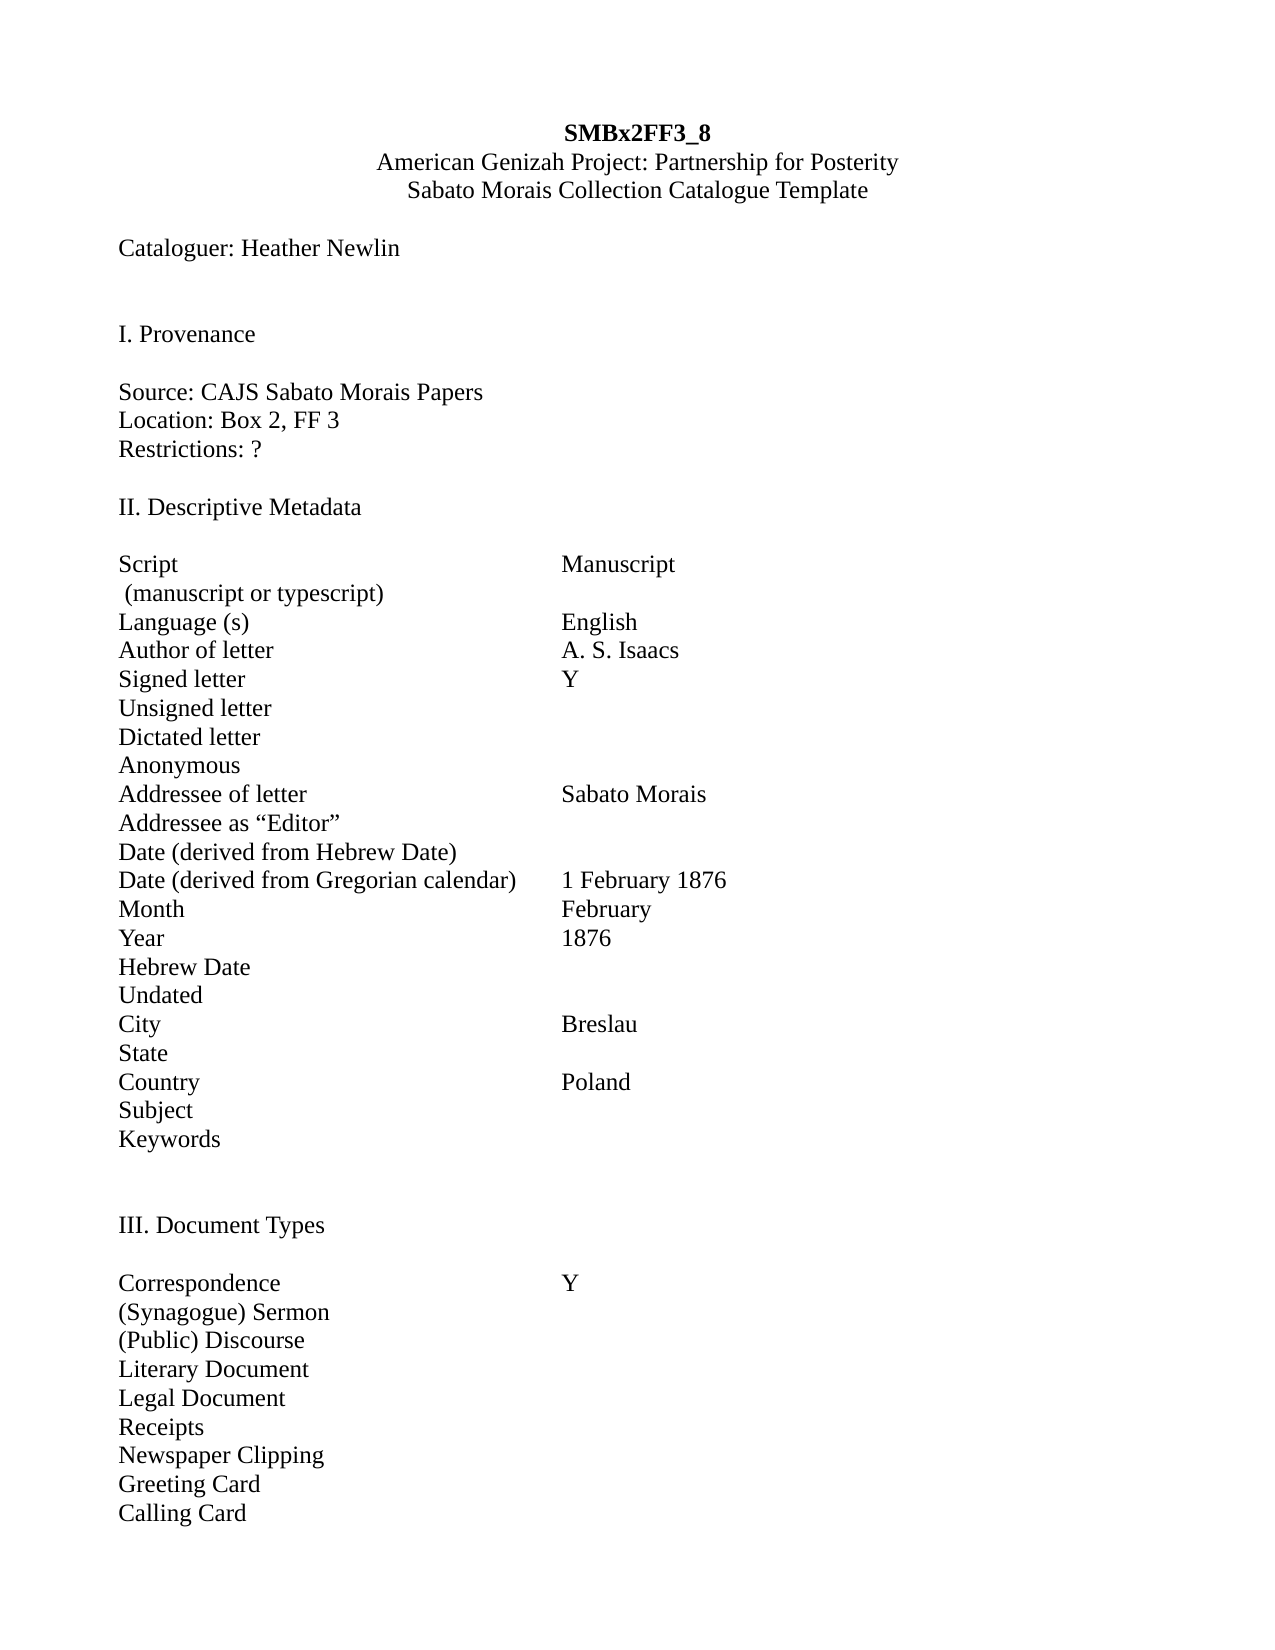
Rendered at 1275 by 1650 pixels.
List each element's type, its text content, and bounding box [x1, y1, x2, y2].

text Month February [118, 894, 1157, 923]
text Script Manuscript [118, 549, 1157, 578]
text (Public) Discourse [118, 1326, 1157, 1354]
text Subject [118, 1096, 1157, 1124]
text Sabato Morais Collection Catalogue Template [118, 176, 1157, 204]
text Undated [118, 981, 1157, 1009]
text (Synagogue) Sermon [118, 1297, 1157, 1326]
text Author of letter A. S. Isaacs [118, 636, 1157, 664]
text Restrictions: ? [118, 434, 1157, 463]
text Source: CAJS Sabato Morais Papers [118, 377, 1157, 406]
text Anonymous [118, 751, 1157, 779]
text Literary Document [118, 1354, 1157, 1383]
text (manuscript or typescript) [118, 578, 1157, 607]
text Newspaper Clipping [118, 1441, 1157, 1469]
text Greeting Card [118, 1469, 1157, 1498]
text Cataloguer: Heather Newlin [118, 233, 1157, 262]
text SMBx2FF3_8 [118, 118, 1157, 147]
text Addressee of letter Sabato Morais [118, 779, 1157, 808]
text Date (derived from Hebrew Date) [118, 837, 1157, 866]
text Receipts [118, 1412, 1157, 1441]
text Keywords [118, 1124, 1157, 1153]
text State [118, 1038, 1157, 1067]
text II. Descriptive Metadata [118, 492, 1157, 521]
text Correspondence Y [118, 1268, 1157, 1297]
text I. Provenance [118, 319, 1157, 348]
text Year 1876 [118, 923, 1157, 952]
text Hebrew Date [118, 952, 1157, 981]
text City Breslau [118, 1009, 1157, 1038]
text American Genizah Project: Partnership for Posterity [118, 147, 1157, 176]
text Signed letter Y [118, 664, 1157, 693]
text Addressee as “Editor” [118, 808, 1157, 837]
text III. Document Types [118, 1211, 1157, 1239]
text Date (derived from Gregorian calendar) 1 February 1876 [118, 866, 1157, 894]
text Dictated letter [118, 722, 1157, 751]
text Location: Box 2, FF 3 [118, 406, 1157, 434]
text Unsigned letter [118, 693, 1157, 722]
text Calling Card [118, 1498, 1157, 1527]
text Country Poland [118, 1067, 1157, 1096]
text Language (s) English [118, 607, 1157, 636]
text Legal Document [118, 1383, 1157, 1412]
